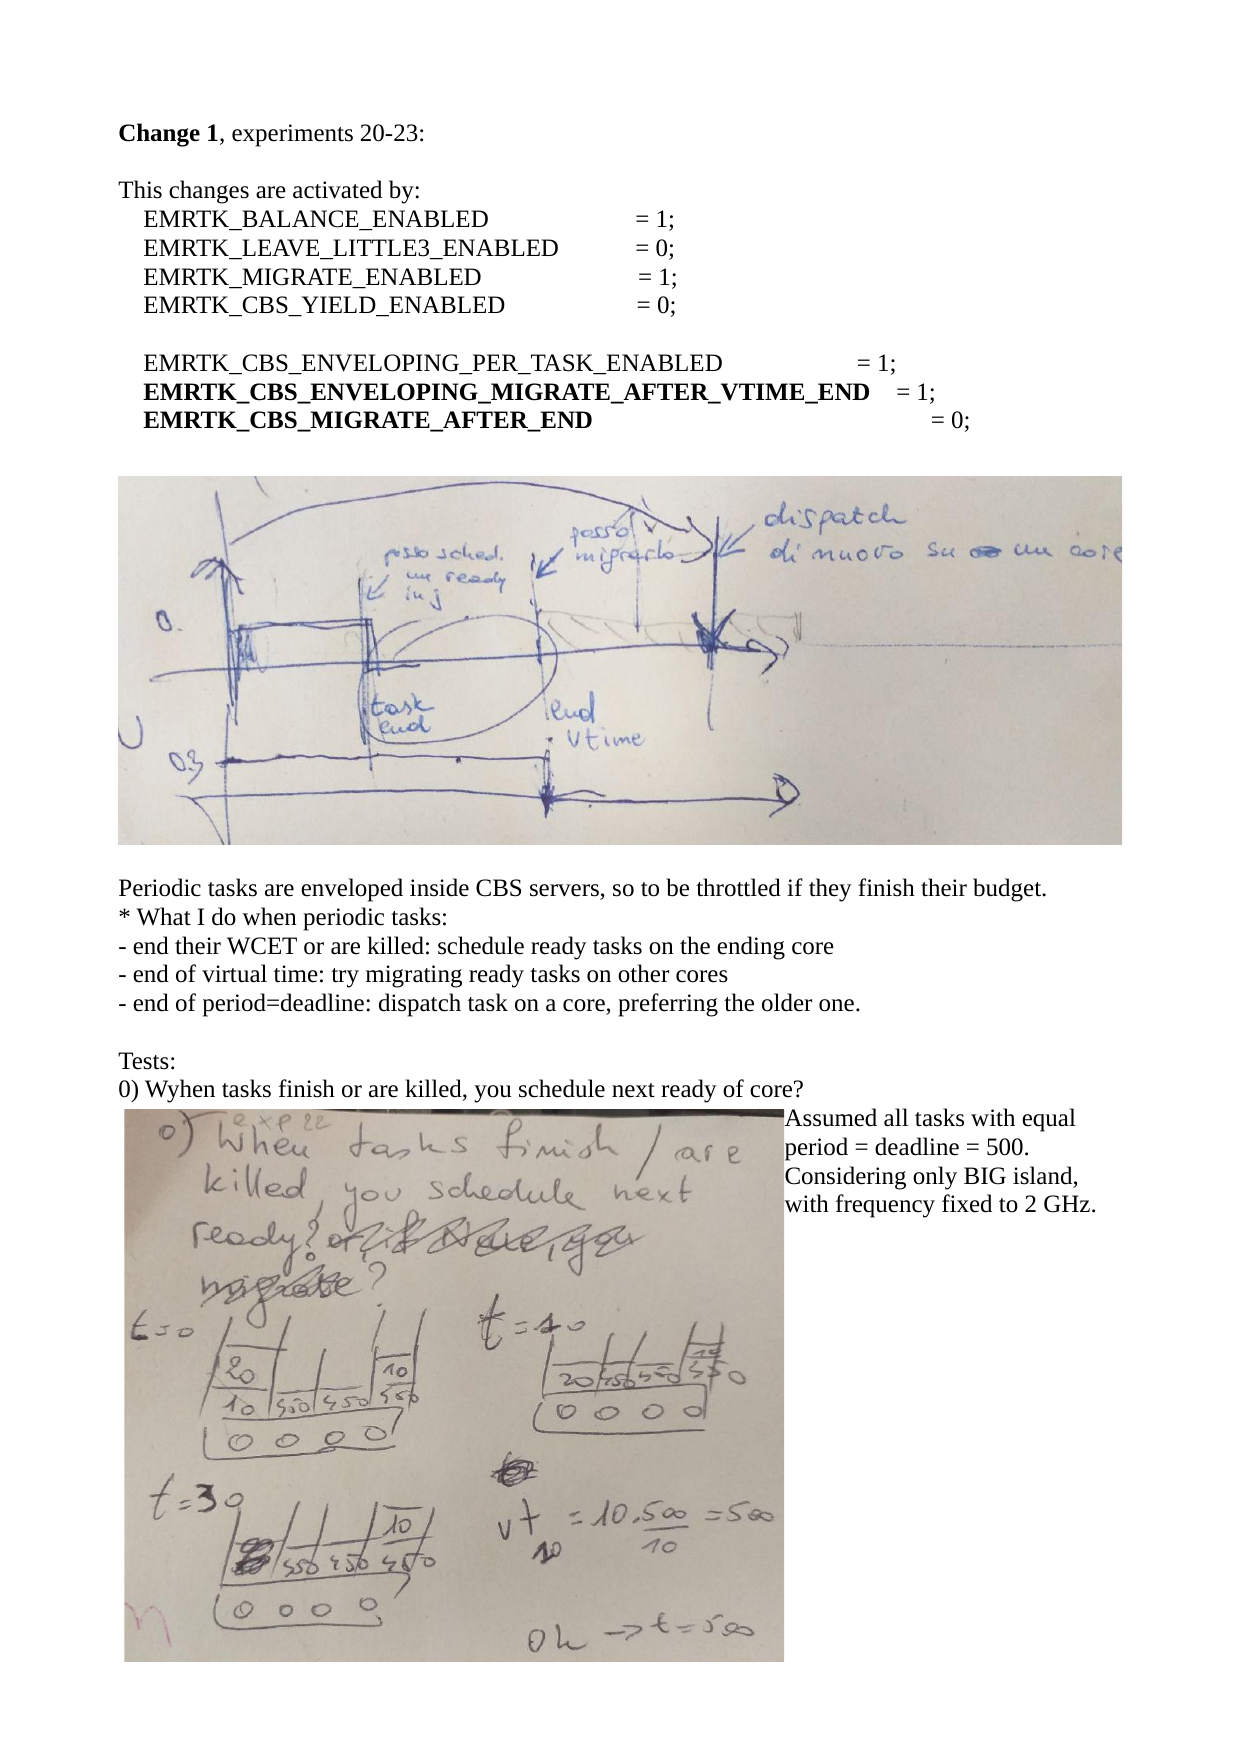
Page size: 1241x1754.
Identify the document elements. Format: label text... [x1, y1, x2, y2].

text EMRTK_MIGRATE_ENABLED = 1; [118, 262, 1122, 291]
text Periodic tasks are enveloped inside CBS servers, so to be throttled if they finish their budget. [118, 873, 1122, 902]
text EMRTK_BALANCE_ENABLED = 1; [118, 204, 1122, 233]
text EMRTK_LEAVE_LITTLE3_ENABLED = 0; [118, 233, 1122, 262]
text EMRTK_CBS_ENVELOPING_PER_TASK_ENABLED = 1; [118, 348, 1122, 377]
text Change 1, experiments 20-23: [118, 118, 1122, 147]
text - end their WCET or are killed: schedule ready tasks on the ending core [118, 931, 1122, 959]
text EMRTK_CBS_YIELD_ENABLED = 0; [118, 291, 1122, 319]
text * What I do when periodic tasks: [118, 902, 1122, 931]
text - end of virtual time: try migrating ready tasks on other cores [118, 959, 1122, 988]
text Assumed all tasks with equal period = deadline = 500. Considering only BIG island, with frequency fixed to 2 GHz. [118, 1103, 1122, 1218]
text This changes are activated by: [118, 176, 1122, 204]
text EMRTK_CBS_ENVELOPING_MIGRATE_AFTER_VTIME_END = 1; [118, 377, 1122, 406]
text Tests: [118, 1046, 1122, 1074]
text - end of period=deadline: dispatch task on a core, preferring the older one. [118, 988, 1122, 1017]
picture [124, 1109, 785, 1662]
text 0) Wyhen tasks finish or are killed, you schedule next ready of core? [118, 1074, 1122, 1103]
picture [118, 476, 1123, 845]
text EMRTK_CBS_MIGRATE_AFTER_END = 0; [118, 406, 1122, 434]
